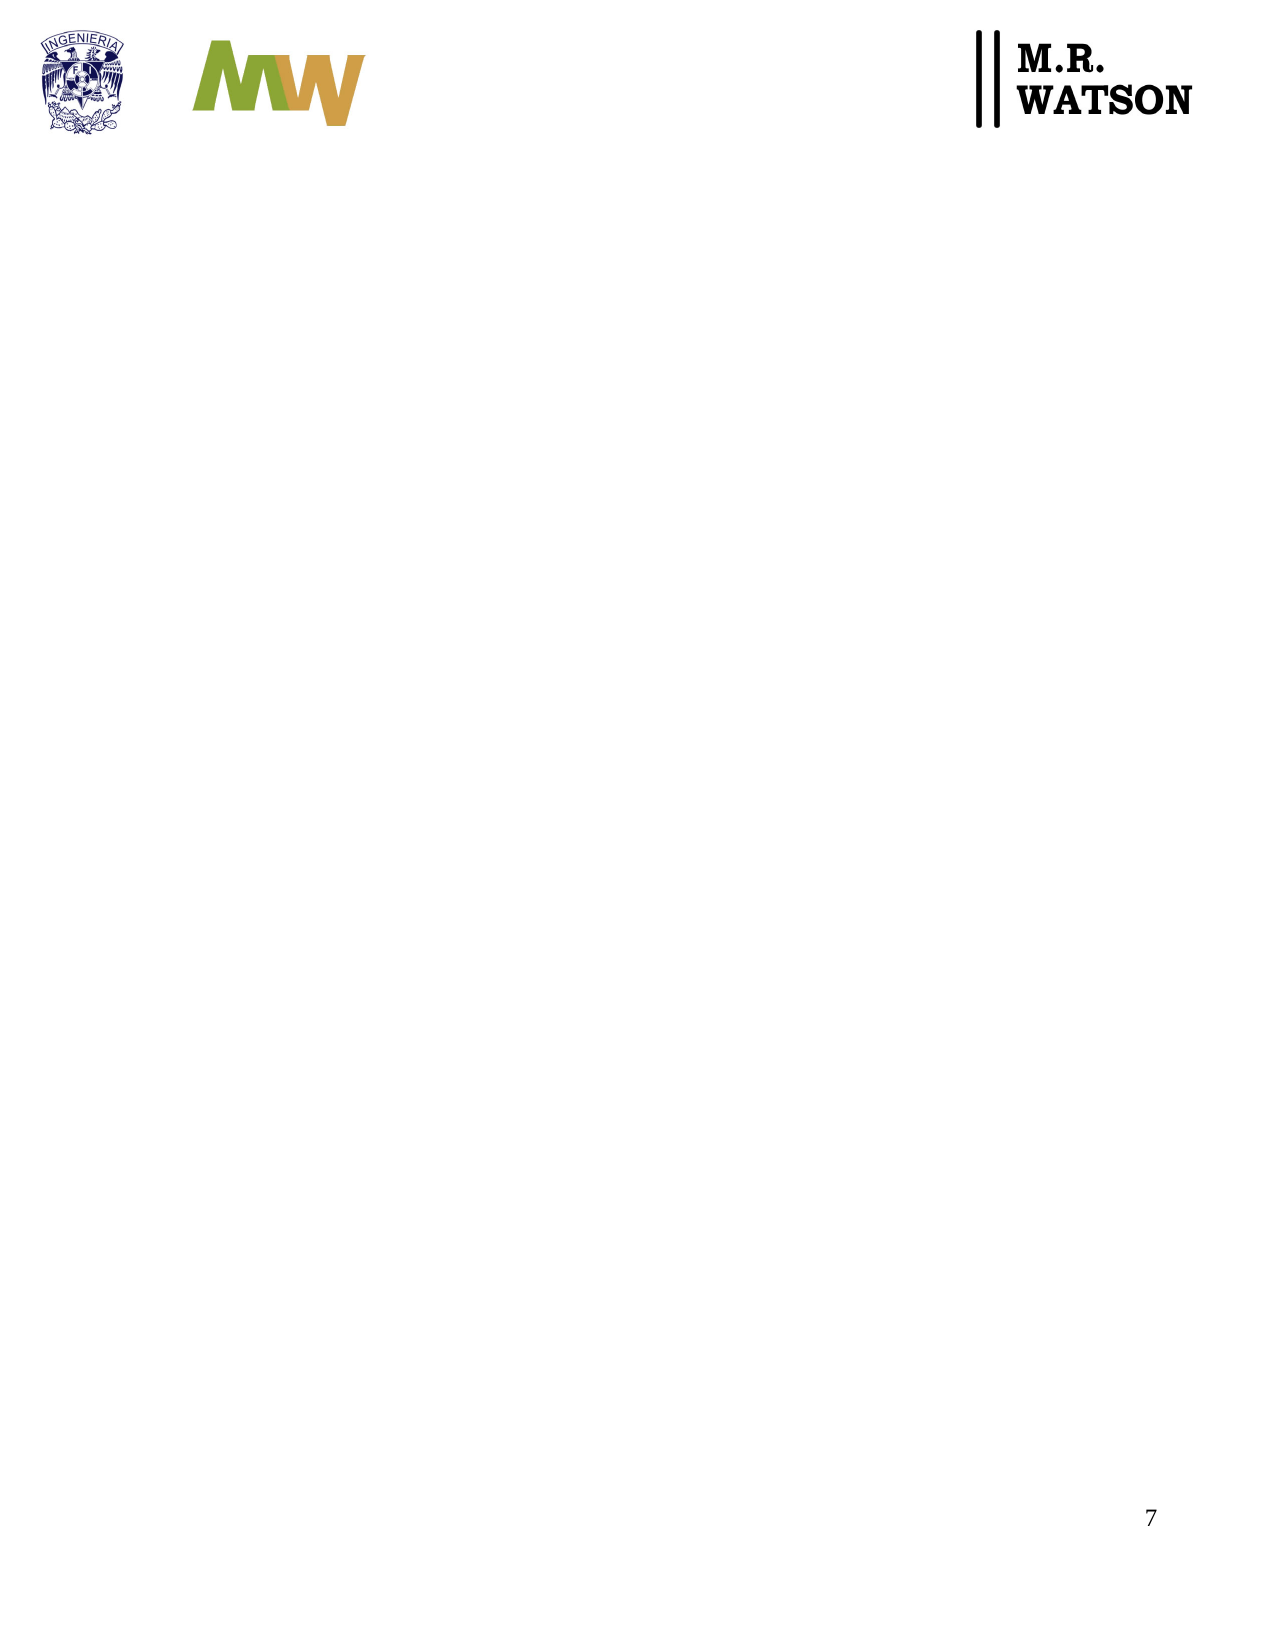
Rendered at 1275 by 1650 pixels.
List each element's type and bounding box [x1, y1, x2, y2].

picture [0, 0, 1275, 166]
